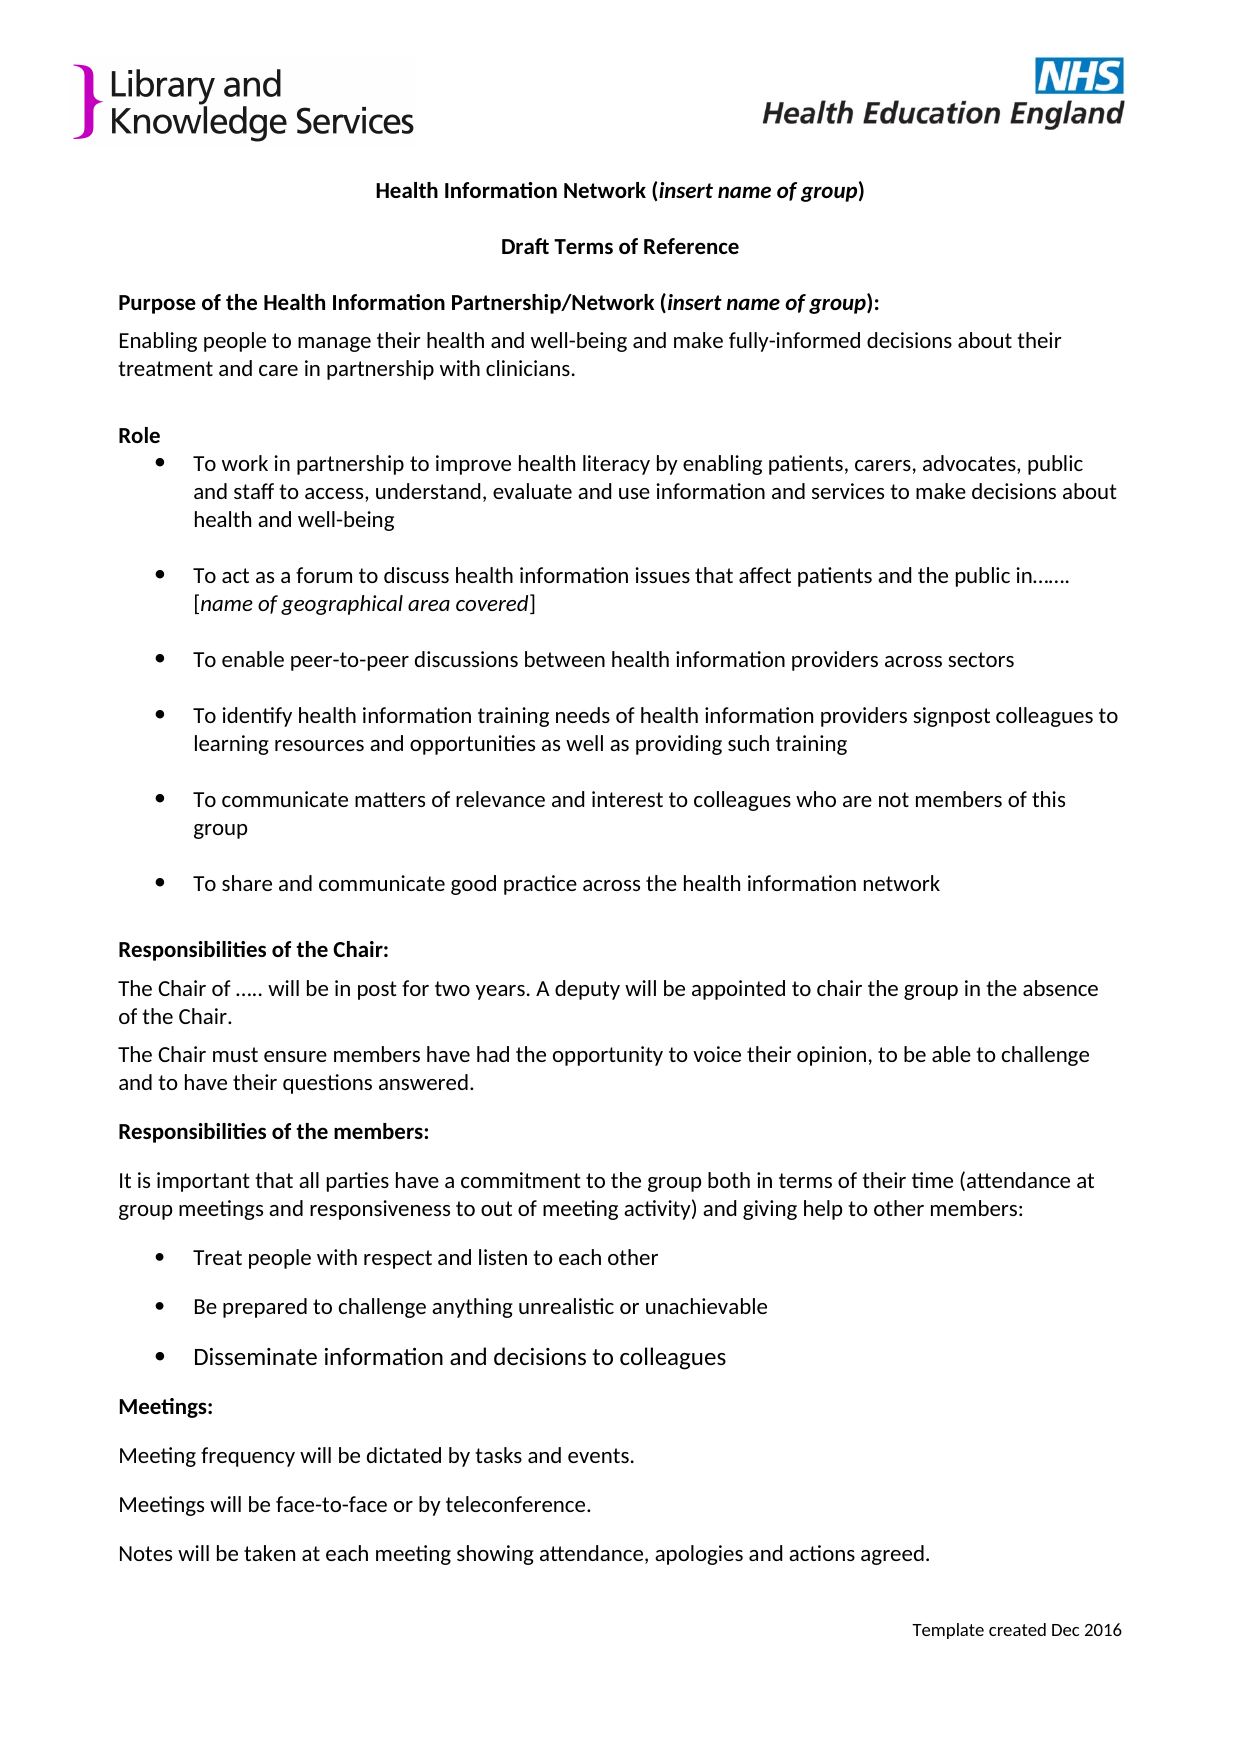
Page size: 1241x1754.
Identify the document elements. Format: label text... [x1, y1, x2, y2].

text Purpose of the Health Information Partnership/Network (insert name of group): [118, 288, 1122, 316]
text Enabling people to manage their health and well-being and make fully-informed decisions about their treatment and care in partnership with clinicians. [118, 326, 1122, 382]
text Role [118, 421, 1122, 449]
text Responsibilities of the members: [118, 1117, 1122, 1145]
text Meeting frequency will be dictated by tasks and events. [118, 1441, 1122, 1469]
list To act as a forum to discuss health information issues that affect patients and the public in…….[name of geographical area covered] [156, 561, 1122, 617]
text It is important that all parties have a commitment to the group both in terms of their time (attendance at group meetings and responsiveness to out of meeting activity) and giving help to other members: [118, 1166, 1122, 1222]
list To share and communicate good practice across the health information network [156, 869, 1122, 897]
list To communicate matters of relevance and interest to colleagues who are not members of this group [156, 785, 1122, 841]
text Health Information Network (insert name of group) [118, 176, 1122, 204]
list Be prepared to challenge anything unrealistic or unachievable [156, 1292, 1122, 1320]
text Meetings will be face-to-face or by teleconference. [118, 1490, 1122, 1518]
text The Chair must ensure members have had the opportunity to voice their opinion, to be able to challenge and to have their questions answered. [118, 1040, 1122, 1096]
subtitle Draft Terms of Reference [118, 232, 1122, 260]
list To enable peer-to-peer discussions between health information providers across sectors [156, 645, 1122, 673]
list Disseminate information and decisions to colleagues [156, 1341, 1122, 1371]
text Notes will be taken at each meeting showing attendance, apologies and actions agreed. [118, 1539, 1122, 1567]
list To work in partnership to improve health literacy by enabling patients, carers, advocates, public and staff to access, understand, evaluate and use information and services to make decisions about health and well-being [156, 449, 1122, 533]
text The Chair of ….. will be in post for two years. A deputy will be appointed to chair the group in the absence of the Chair. [118, 974, 1122, 1030]
list To identify health information training needs of health information providers signpost colleagues to learning resources and opportunities as well as providing such training [156, 701, 1122, 757]
list Treat people with respect and listen to each other [156, 1243, 1122, 1271]
text Meetings: [118, 1392, 1122, 1420]
text Responsibilities of the Chair: [118, 936, 1122, 963]
